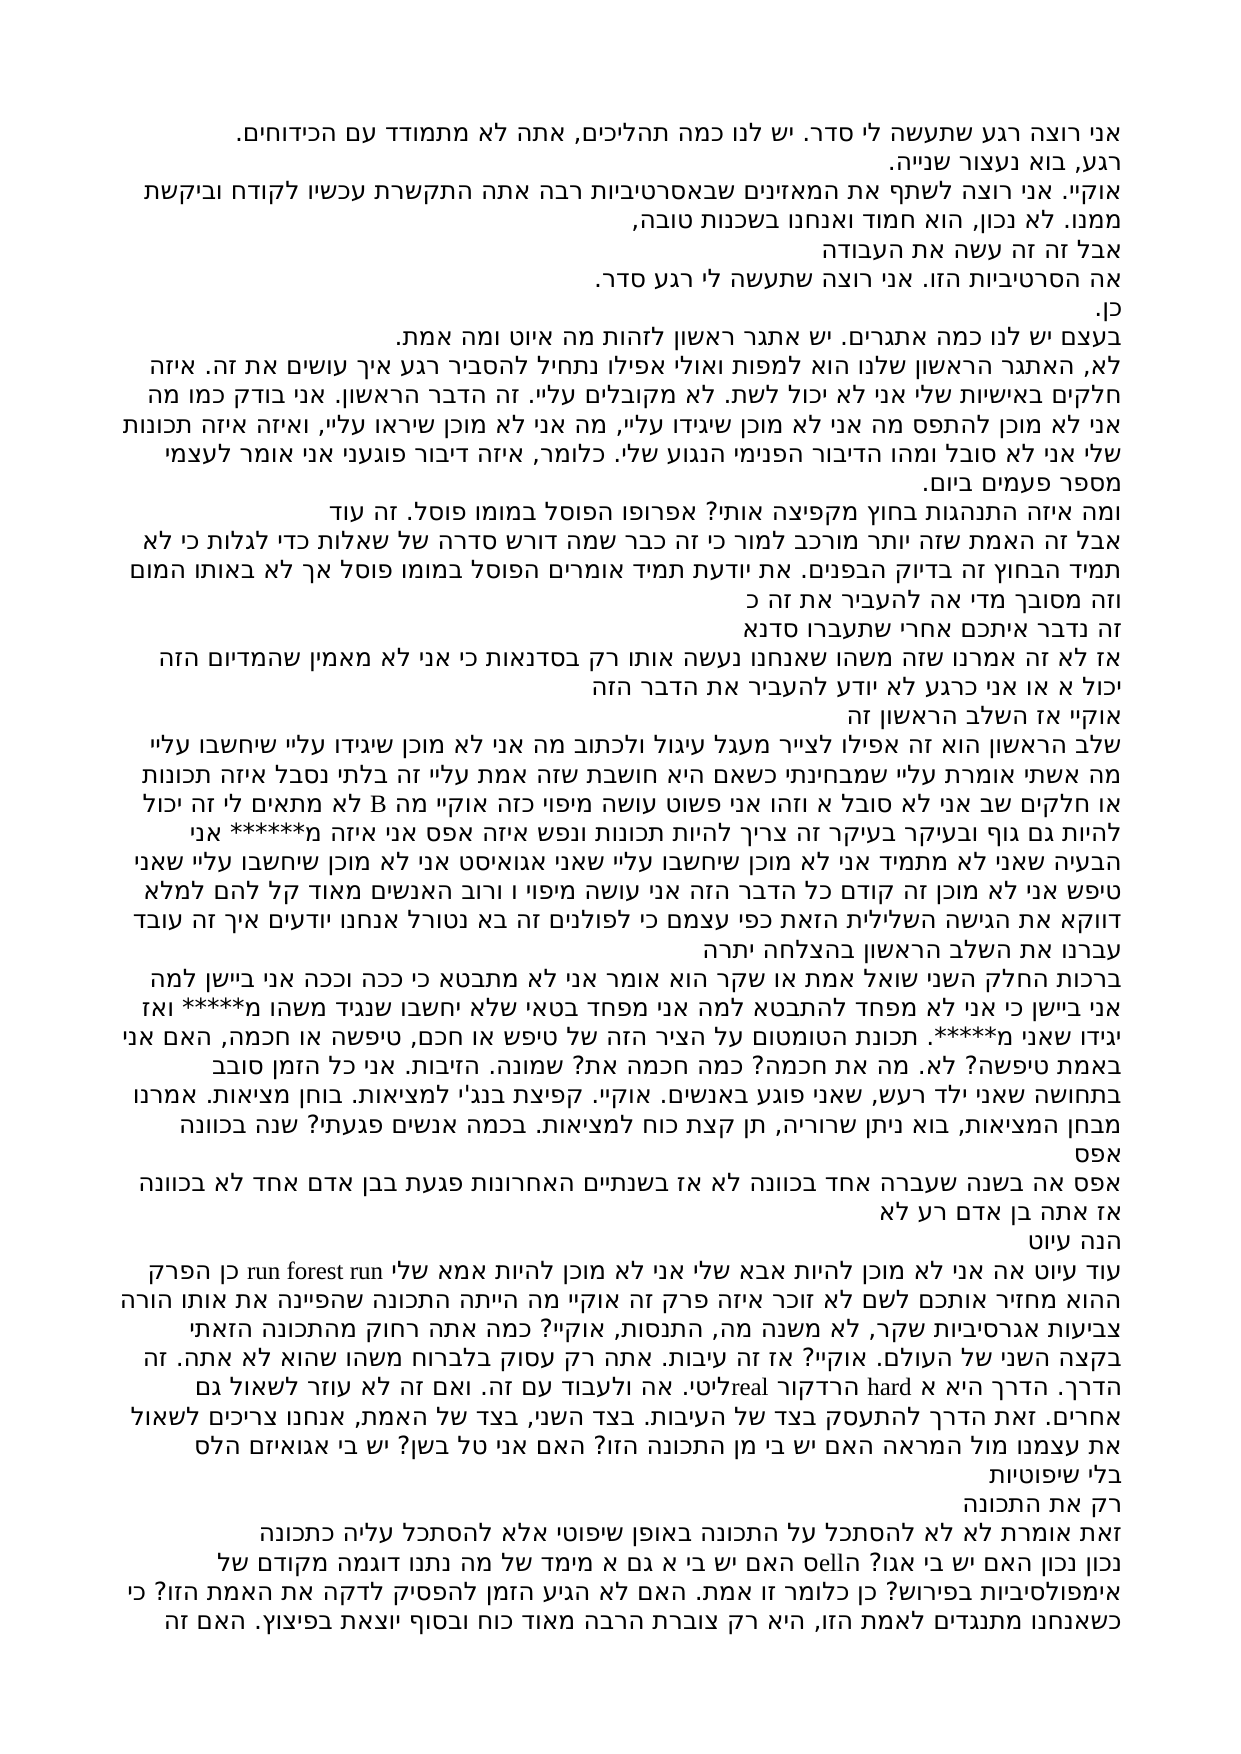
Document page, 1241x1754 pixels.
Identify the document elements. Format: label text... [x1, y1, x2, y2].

text שלב הראשון הוא זה אפילו לצייר מעגל עיגול ולכתוב מה אני לא מוכן שיגידו עליי שיחשבו עליי מה אשתי אומרת עליי שמבחינתי כשאם היא חושבת שזה אמת עליי זה בלתי נסבל איזה תכונות או חלקים שב אני לא סובל א וזהו אני פשוט עושה מיפוי כזה אוקיי מה B לא מתאים לי זה יכול להיות גם גוף ובעיקר בעיקר זה צריך להיות תכונות ונפש איזה אפס אני איזה מ****** אני הבעיה שאני לא מתמיד אני לא מוכן שיחשבו עליי שאני אגואיסט אני לא מוכן שיחשבו עליי שאני טיפש אני לא מוכן זה קודם כל הדבר הזה אני עושה מיפוי ו ורוב האנשים מאוד קל להם למלא דווקא את הגישה השלילית הזאת כפי עצמם כי לפולנים זה בא נטורל אנחנו יודעים איך זה עובד [118, 731, 1122, 935]
text ברכות החלק השני שואל אמת או שקר הוא אומר אני לא מתבטא כי ככה וככה אני ביישן למה אני ביישן כי אני לא מפחד להתבטא למה אני מפחד בטאי שלא יחשבו שנגיד משהו מ***** ואז יגידו שאני מ*****. תכונת הטומטום על הציר הזה של טיפש או חכם, טיפשה או חכמה, האם אני באמת טיפשה? לא. מה את חכמה? כמה חכמה את? שמונה. הזיבות. אני כל הזמן סובב בתחושה שאני ילד רעש, שאני פוגע באנשים. אוקיי. קפיצת בנג'י למציאות. בוחן מציאות. אמרנו מבחן המציאות, בוא ניתן שרוריה, תן קצת כוח למציאות. בכמה אנשים פגעתי? שנה בכוונה [118, 964, 1122, 1139]
text זאת אומרת לא לא להסתכל על התכונה באופן שיפוטי אלא להסתכל עליה כתכונה [118, 1518, 1122, 1548]
text נכון נכון האם יש בי אגו? הellס האם יש בי א גם א מימד של מה נתנו דוגמה מקודם של אימפולסיביות בפירוש? כן כלומר זו אמת. האם לא הגיע הזמן להפסיק לדקה את האמת הזו? כי כשאנחנו מתנגדים לאמת הזו, היא רק צוברת הרבה מאוד כוח ובסוף יוצאת בפיצוץ. האם זה יהיה בסדר לקבל אותי גם כשיש בי מן האגואיסטיות, גם כשיש בי מן האימפולסיביות וכולי וכולי? כלומר, לקבל את המידה האמיתית של התכונה הזו בפנימיות שלי, לא את המידה המוקצנת שלה, כי אין בן אדם שאין בו את התכונה הזאתי. רק שלי יש קדומה על תכונה מסוימת אני יוצא למלחמה עליה ולא נותן לה בכלל ביטוי and what you resist resist זה מה שמר צומח דרך אגב זה בדיוק זה נקרא הערה פנימית אני מאיר על תכונה שלילית והיא צוברת הרבה מאוד כוח למעשה כשאני עובד בלא לבטא תכונה מסוימת היא זו שמכתיבה את ההתנהגות שלי צריך צריך להבין את זה [118, 1548, 1122, 1635]
text אפס [118, 1139, 1122, 1168]
text בלי שיפוטיות [118, 1460, 1122, 1489]
text רק את התכונה [118, 1489, 1122, 1518]
text אבל זה זה עשה את העבודה [118, 235, 1122, 264]
text אז לא זה אמרנו שזה משהו שאנחנו נעשה אותו רק בסדנאות כי אני לא מאמין שהמדיום הזה יכול א או אני כרגע לא יודע להעביר את הדבר הזה [118, 643, 1122, 701]
text אפס אה בשנה שעברה אחד בכוונה לא אז בשנתיים האחרונות פגעת בבן אדם אחד לא בכוונה אז אתה בן אדם רע לא [118, 1168, 1122, 1227]
text ומה איזה התנהגות בחוץ מקפיצה אותי? אפרופו הפוסל במומו פוסל. זה עוד [118, 497, 1122, 526]
text אוקיי אז השלב הראשון זה [118, 701, 1122, 731]
text אבל זה האמת שזה יותר מורכב למור כי זה כבר שמה דורש סדרה של שאלות כדי לגלות כי לא תמיד הבחוץ זה בדיוק הבפנים. את יודעת תמיד אומרים הפוסל במומו פוסל אך לא באותו המום וזה מסובך מדי אה להעביר את זה כ [118, 526, 1122, 614]
text לא, האתגר הראשון שלנו הוא למפות ואולי אפילו נתחיל להסביר רגע איך עושים את זה. איזה חלקים באישיות שלי אני לא יכול לשת. לא מקובלים עליי. זה הדבר הראשון. אני בודק כמו מה אני לא מוכן להתפס מה אני לא מוכן שיגידו עליי, מה אני לא מוכן שיראו עליי, ואיזה איזה תכונות שלי אני לא סובל ומהו הדיבור הפנימי הנגוע שלי. כלומר, איזה דיבור פוגעני אני אומר לעצמי מספר פעמים ביום. [118, 351, 1122, 497]
text כן. [118, 293, 1122, 322]
text עברנו את השלב הראשון בהצלחה יתרה [118, 935, 1122, 964]
text בעצם יש לנו כמה אתגרים. יש אתגר ראשון לזהות מה איוט ומה אמת. [118, 322, 1122, 351]
text אה הסרטיביות הזו. אני רוצה שתעשה לי רגע סדר. [118, 264, 1122, 293]
text הנה עיוט [118, 1227, 1122, 1256]
text אוקיי. אני רוצה לשתף את המאזינים שבאסרטיביות רבה אתה התקשרת עכשיו לקודח וביקשת ממנו. לא נכון, הוא חמוד ואנחנו בשכנות טובה, [118, 176, 1122, 235]
text אני רוצה רגע שתעשה לי סדר. יש לנו כמה תהליכים, אתה לא מתמודד עם הכידוחים. [118, 118, 1122, 147]
text זה נדבר איתכם אחרי שתעברו סדנא [118, 614, 1122, 643]
text רגע, בוא נעצור שנייה. [118, 147, 1122, 176]
text עוד עיוט אה אני לא מוכן להיות אבא שלי אני לא מוכן להיות אמא שלי run forest run כן הפרק ההוא מחזיר אותכם לשם לא זוכר איזה פרק זה אוקיי מה הייתה התכונה שהפיינה את אותו הורה צביעות אגרסיביות שקר, לא משנה מה, התנסות, אוקיי? כמה אתה רחוק מהתכונה הזאתי בקצה השני של העולם. אוקיי? אז זה עיבות. אתה רק עסוק בלברוח משהו שהוא לא אתה. זה הדרך. הדרך היא א hard הרדקור realליטי. אה ולעבוד עם זה. ואם זה לא עוזר לשאול גם אחרים. זאת הדרך להתעסק בצד של העיבות. בצד השני, בצד של האמת, אנחנו צריכים לשאול את עצמנו מול המראה האם יש בי מן התכונה הזו? האם אני טל בשן? יש בי אגואיזם הלס [118, 1256, 1122, 1460]
